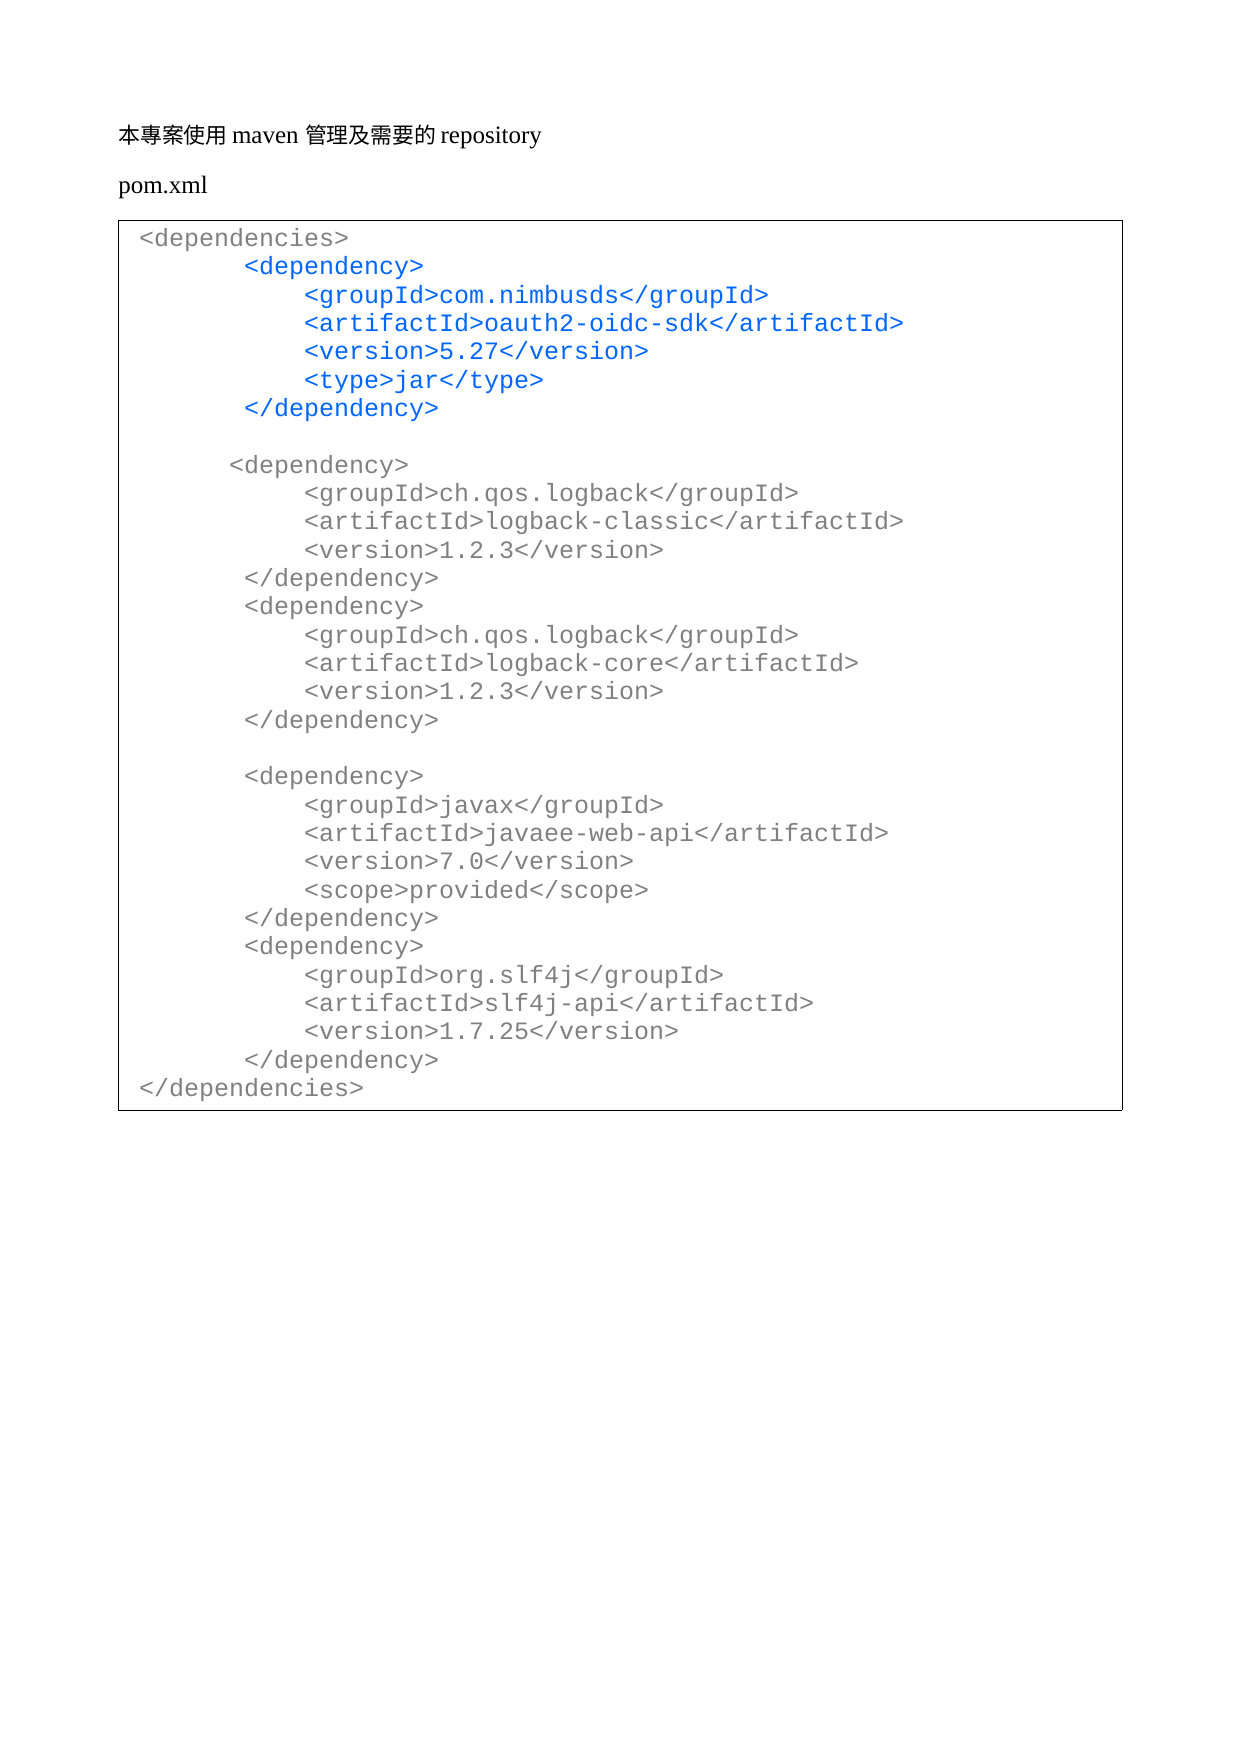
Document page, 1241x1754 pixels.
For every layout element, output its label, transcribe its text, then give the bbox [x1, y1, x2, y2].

text pom.xml [118, 171, 1122, 199]
text 本專案使用maven 管理及需要的repository [118, 118, 1122, 150]
table_header <dependencies> <dependency> <groupId>com.nimbusds</groupId> <artifactId>oauth2-oidc-sdk</artifactId> <version>5.27</version> <type>jar</type> </dependency> <dependency> <groupId>ch.qos.logback</groupId> <artifactId>logback-classic</artifactId> <version>1.2.3</version> </dependency> <dependency> <groupId>ch.qos.logback</groupId> <artifactId>logback-core</artifactId> <version>1.2.3</version> </dependency> <dependency> <groupId>javax</groupId> <artifactId>javaee-web-api</artifactId> <version>7.0</version> <scope>provided</scope> </dependency> <dependency> <groupId>org.slf4j</groupId> <artifactId>slf4j-api</artifactId> <version>1.7.25</version> </dependency> </dependencies> [119, 221, 1122, 1109]
